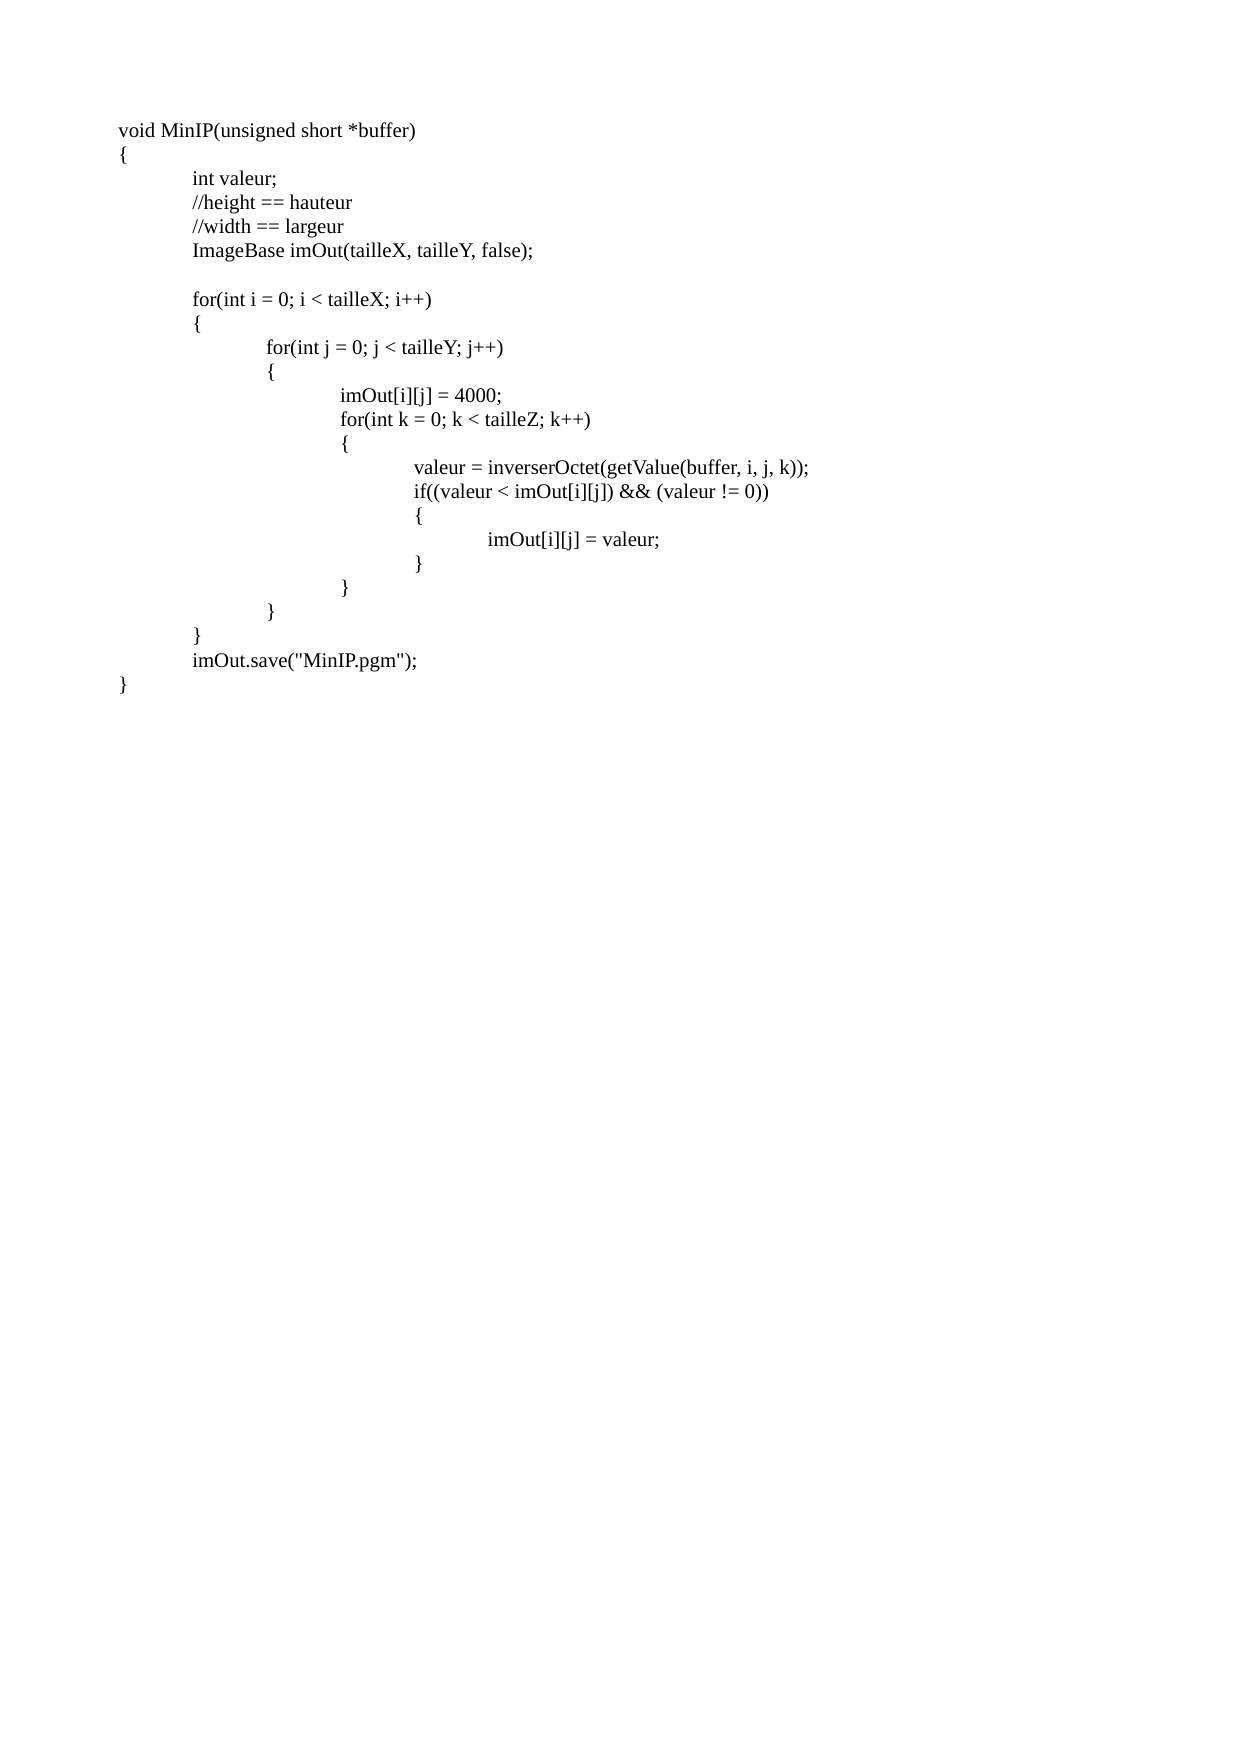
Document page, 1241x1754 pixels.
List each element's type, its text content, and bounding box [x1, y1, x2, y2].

text if((valeur < imOut[i][j]) && (valeur != 0)) [118, 479, 1122, 503]
text } [118, 623, 1122, 647]
text int valeur; [118, 166, 1122, 190]
text { [118, 359, 1122, 383]
text void MinIP(unsigned short *buffer) [118, 118, 1122, 142]
text ImageBase imOut(tailleX, tailleY, false); [118, 238, 1122, 262]
text for(int j = 0; j < tailleY; j++) [118, 335, 1122, 359]
text } [118, 599, 1122, 623]
text imOut[i][j] = valeur; [118, 527, 1122, 551]
text { [118, 311, 1122, 335]
text { [118, 431, 1122, 455]
text //height == hauteur [118, 190, 1122, 214]
text imOut[i][j] = 4000; [118, 383, 1122, 407]
text } [118, 551, 1122, 575]
text //width == largeur [118, 214, 1122, 238]
text for(int i = 0; i < tailleX; i++) [118, 287, 1122, 311]
text imOut.save("MinIP.pgm"); [118, 647, 1122, 672]
text for(int k = 0; k < tailleZ; k++) [118, 407, 1122, 431]
text { [118, 142, 1122, 166]
text { [118, 503, 1122, 527]
text valeur = inverserOctet(getValue(buffer, i, j, k)); [118, 455, 1122, 479]
text } [118, 575, 1122, 599]
text } [118, 672, 1122, 696]
